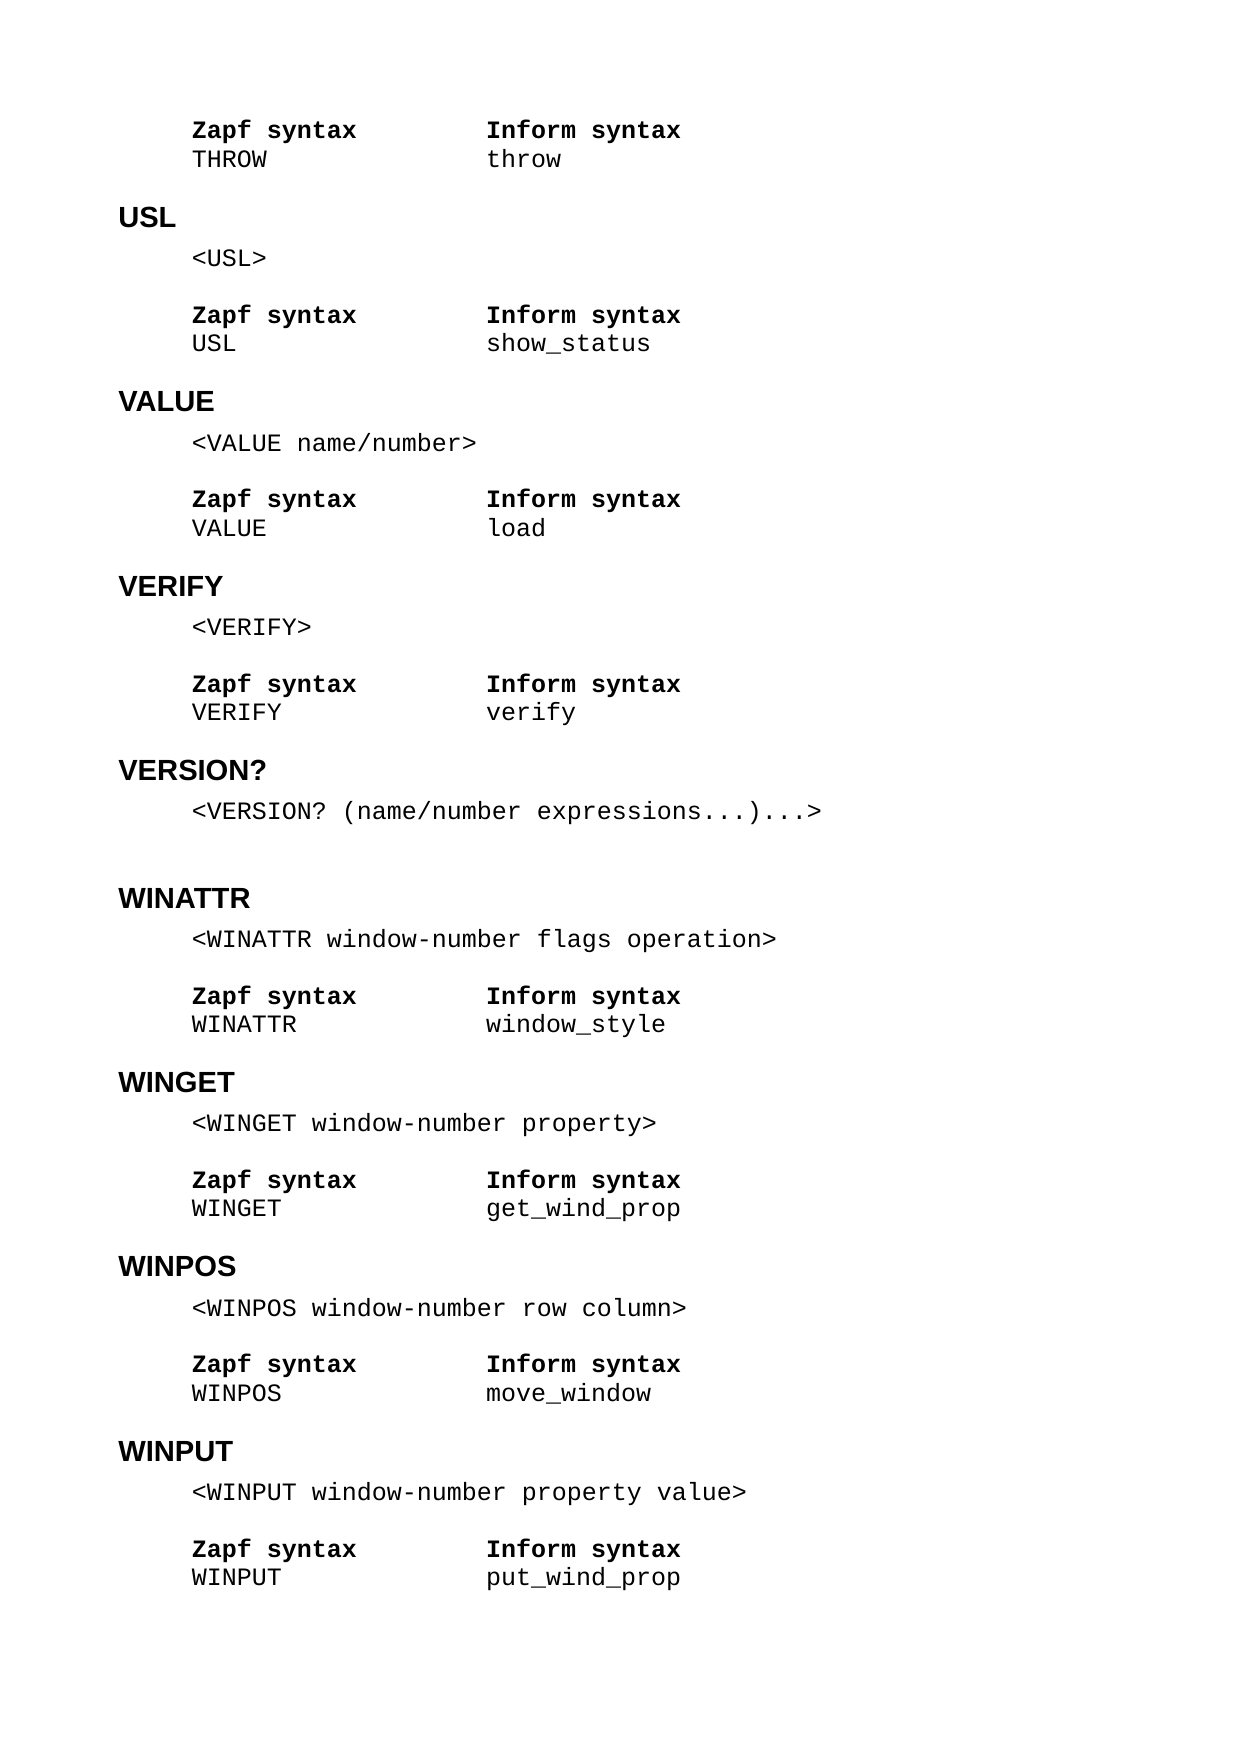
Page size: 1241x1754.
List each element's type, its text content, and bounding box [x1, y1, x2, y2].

text <VERIFY> [192, 614, 1122, 643]
text <WINPUT window-number property value> [192, 1480, 1122, 1508]
subtitle WINPUT [118, 1434, 1122, 1467]
text USL show_status [192, 331, 1122, 359]
text <WINATTR window-number flags operation> [192, 927, 1122, 955]
text THROW throw [192, 146, 1122, 175]
subtitle WINPOS [118, 1249, 1122, 1283]
text <VALUE name/number> [192, 430, 1122, 458]
subtitle WINATTR [118, 881, 1122, 914]
subtitle VERIFY [118, 568, 1122, 602]
text <WINPOS window-number row column> [192, 1295, 1122, 1324]
text <USL> [192, 246, 1122, 274]
text <VERSION? (name/number expressions...)...> [192, 799, 1122, 827]
text VALUE load [192, 515, 1122, 543]
text Zapf syntax Inform syntax [192, 118, 1122, 146]
subtitle VERSION? [118, 753, 1122, 786]
subtitle USL [118, 200, 1122, 233]
subtitle VALUE [118, 384, 1122, 418]
text Zapf syntax Inform syntax [192, 983, 1122, 1012]
text WINPOS move_window [192, 1380, 1122, 1409]
text Zapf syntax Inform syntax [192, 1536, 1122, 1565]
text <WINGET window-number property> [192, 1111, 1122, 1139]
text WINGET get_wind_prop [192, 1196, 1122, 1224]
text Zapf syntax Inform syntax [192, 1168, 1122, 1196]
text Zapf syntax Inform syntax [192, 487, 1122, 515]
text Zapf syntax Inform syntax [192, 1352, 1122, 1380]
text VERIFY verify [192, 699, 1122, 728]
subtitle WINGET [118, 1065, 1122, 1098]
text WINPUT put_wind_prop [192, 1565, 1122, 1593]
text Zapf syntax Inform syntax [192, 302, 1122, 331]
text Zapf syntax Inform syntax [192, 671, 1122, 699]
text WINATTR window_style [192, 1012, 1122, 1040]
